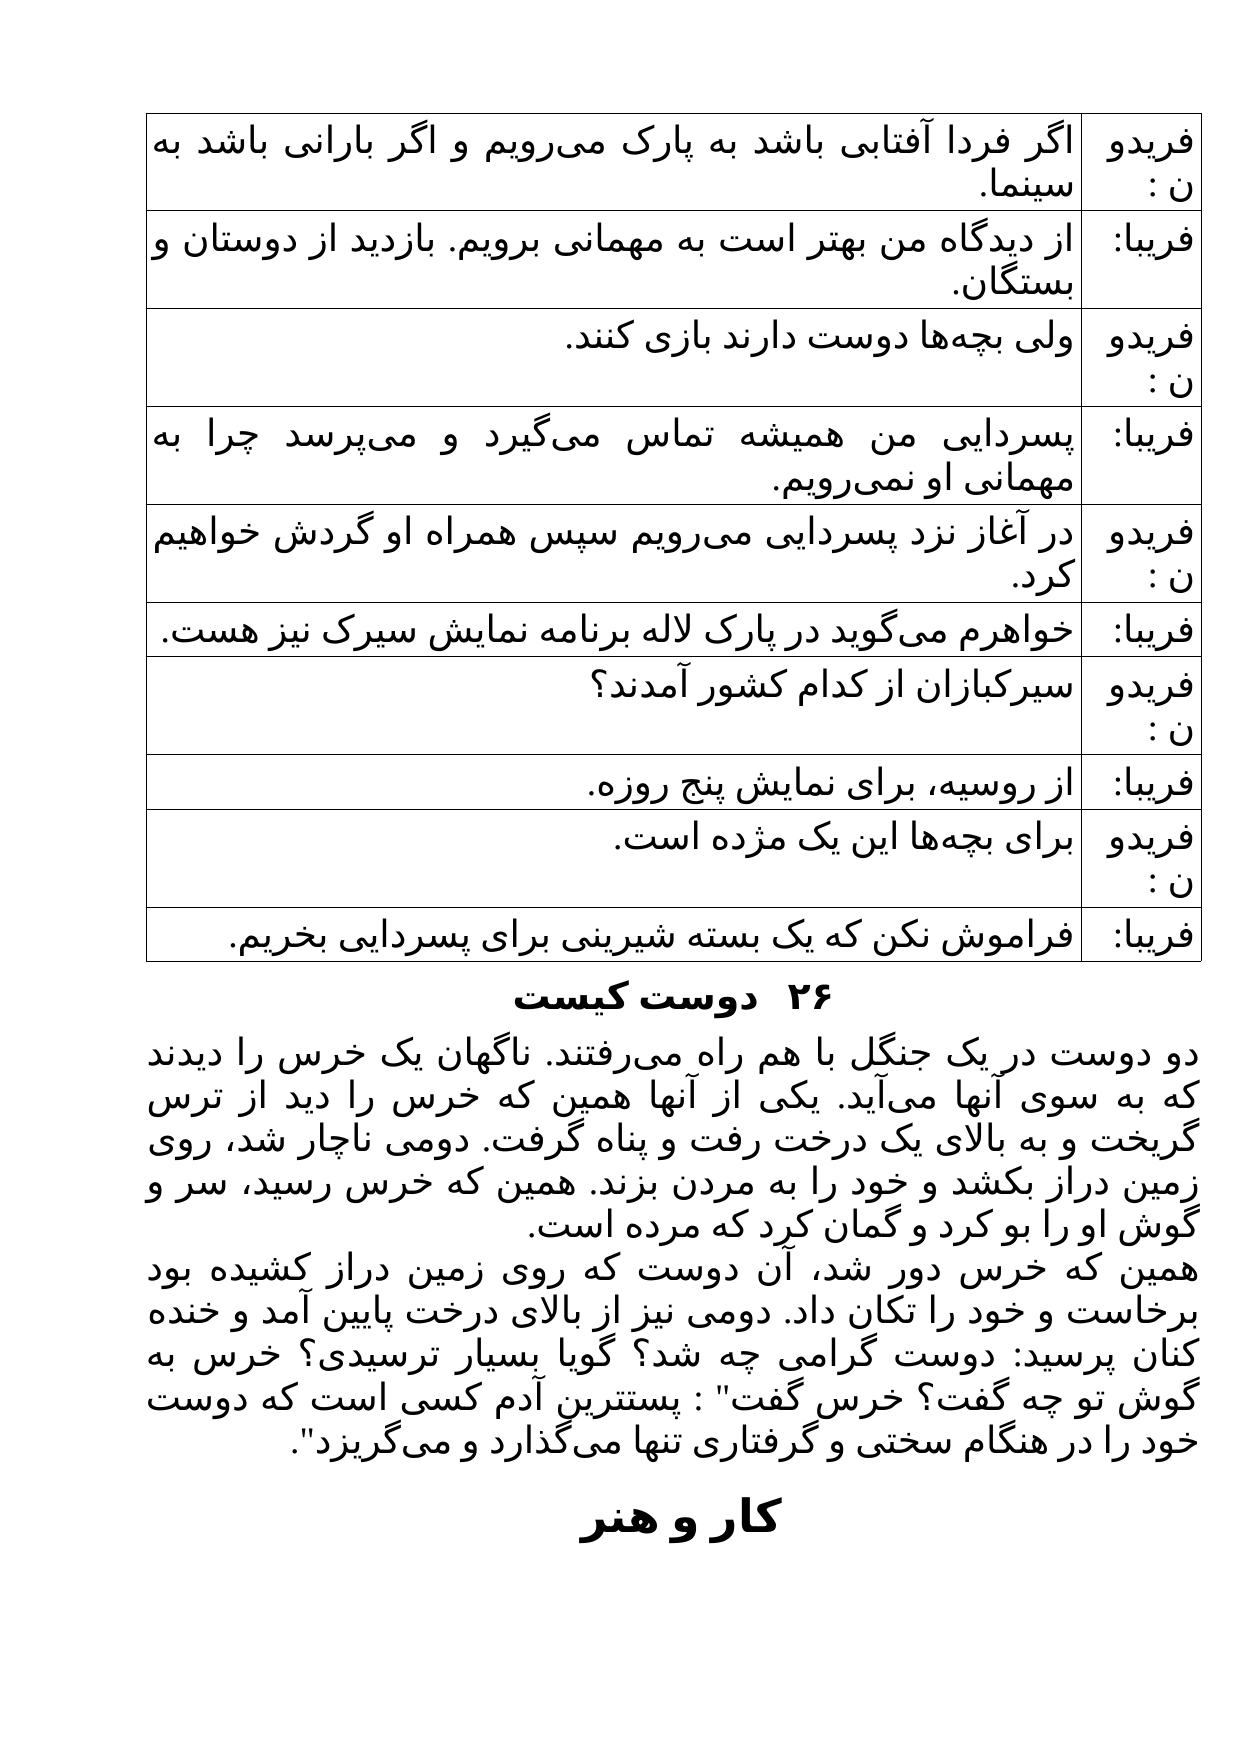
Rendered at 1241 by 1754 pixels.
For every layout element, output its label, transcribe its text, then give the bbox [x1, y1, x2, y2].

table_cell فریدون : [1082, 309, 1201, 406]
table_cell فریبا: [1082, 211, 1201, 308]
table_cell خواهرم می‌گوید در پارک لاله برنامه نمایش سیرک نیز هست. [147, 603, 1081, 656]
table_cell برای بچه‌ها این یک مژده است. [147, 810, 1081, 907]
text دو دوست در یک جنگل با هم راه می‌رفتند. ناگهان یک خرس را دیدند که به سوی آنها می‌آید. یکی از آنها همین که خرس را دید از ترس گریخت و به بالای یک درخت رفت و پناه گرفت. دومی ناچار شد، روی زمین دراز بکشد و خود را به مردن بزند. همین که خرس رسید، سر و گوش او را بو کرد و گمان کرد که مرده است. [146, 1030, 1201, 1246]
table_cell فریبا: [1082, 603, 1201, 656]
table_cell پسردایی من همیشه تماس می‌گیرد و می‌پرسد چرا به مهمانی او نمی‌رویم. [147, 407, 1081, 504]
table_cell از دیدگاه من بهتر است به مهمانی برویم. بازدید از دوستان و بستگان. [147, 211, 1081, 308]
table_cell فریدون : [1082, 810, 1201, 907]
text همین که خرس دور شد، آن دوست که روی زمین دراز کشیده بود برخاست و خود را تکان داد. دومی نیز از بالای درخت پایین آمد و خنده کنان پرسید: دوست گرامی چه شد؟ گویا بسیار ترسیدی؟ خرس به گوش تو چه گفت؟ خرس گفت" : پستترین آدم کسی است که دوست خود را در هنگام سختی و گرفتاری تنها می‌گذارد و می‌گریزد". [146, 1246, 1201, 1461]
table_cell فریدون : [1082, 114, 1201, 210]
table_cell فریبا: [1082, 755, 1201, 809]
subtitle کار و هنر [237, 1490, 1126, 1543]
table_cell ولی بچه‌ها دوست دارند بازی کنند. [147, 309, 1081, 406]
table_cell از روسیه، برای نمایش پنج روزه. [147, 755, 1081, 809]
table_cell در آغاز نزد پسردایی می‌رویم سپس همراه او گردش خواهیم کرد. [147, 505, 1081, 602]
table_cell فریدون : [1082, 657, 1201, 754]
table_cell فراموش نکن که یک بسته شیرینی برای پسردایی بخریم. [147, 908, 1081, 961]
table_cell فریبا: [1082, 908, 1201, 961]
table_cell فریدون : [1082, 505, 1201, 602]
table_cell فریبا: [1082, 407, 1201, 504]
table_cell سیرکبازان از کدام کشور آمدند؟ [147, 657, 1081, 754]
table_cell اگر فردا آفتابی باشد به پارک می‌رویم و اگر بارانی باشد به سینما. [147, 114, 1081, 210]
subtitle دوست کیست [146, 974, 1201, 1017]
